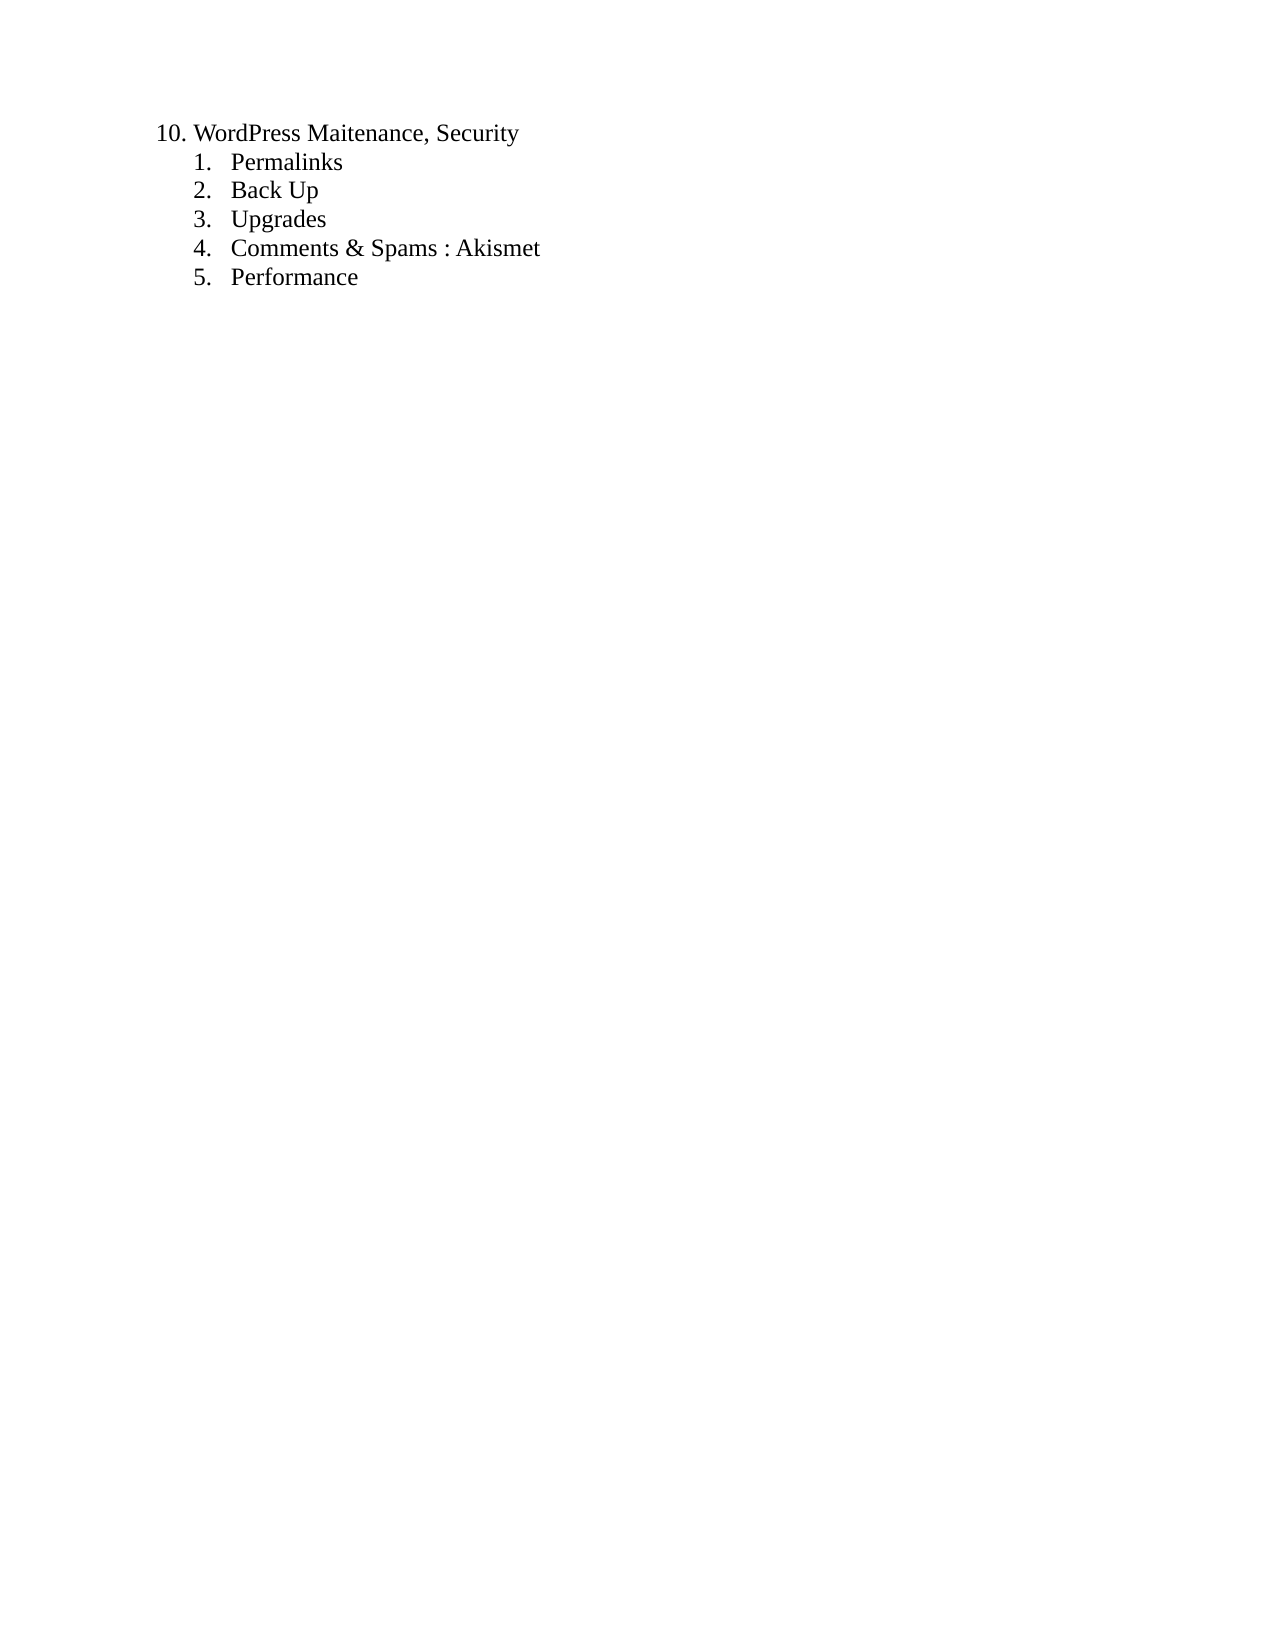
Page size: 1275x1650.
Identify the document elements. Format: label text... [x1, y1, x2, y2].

list Comments & Spams : Akismet [193, 233, 1157, 262]
list Permalinks [193, 147, 1157, 176]
list Back Up [193, 176, 1157, 204]
list Upgrades [193, 204, 1157, 233]
list WordPress Maitenance, Security [156, 118, 1157, 147]
list Performance [193, 262, 1157, 291]
